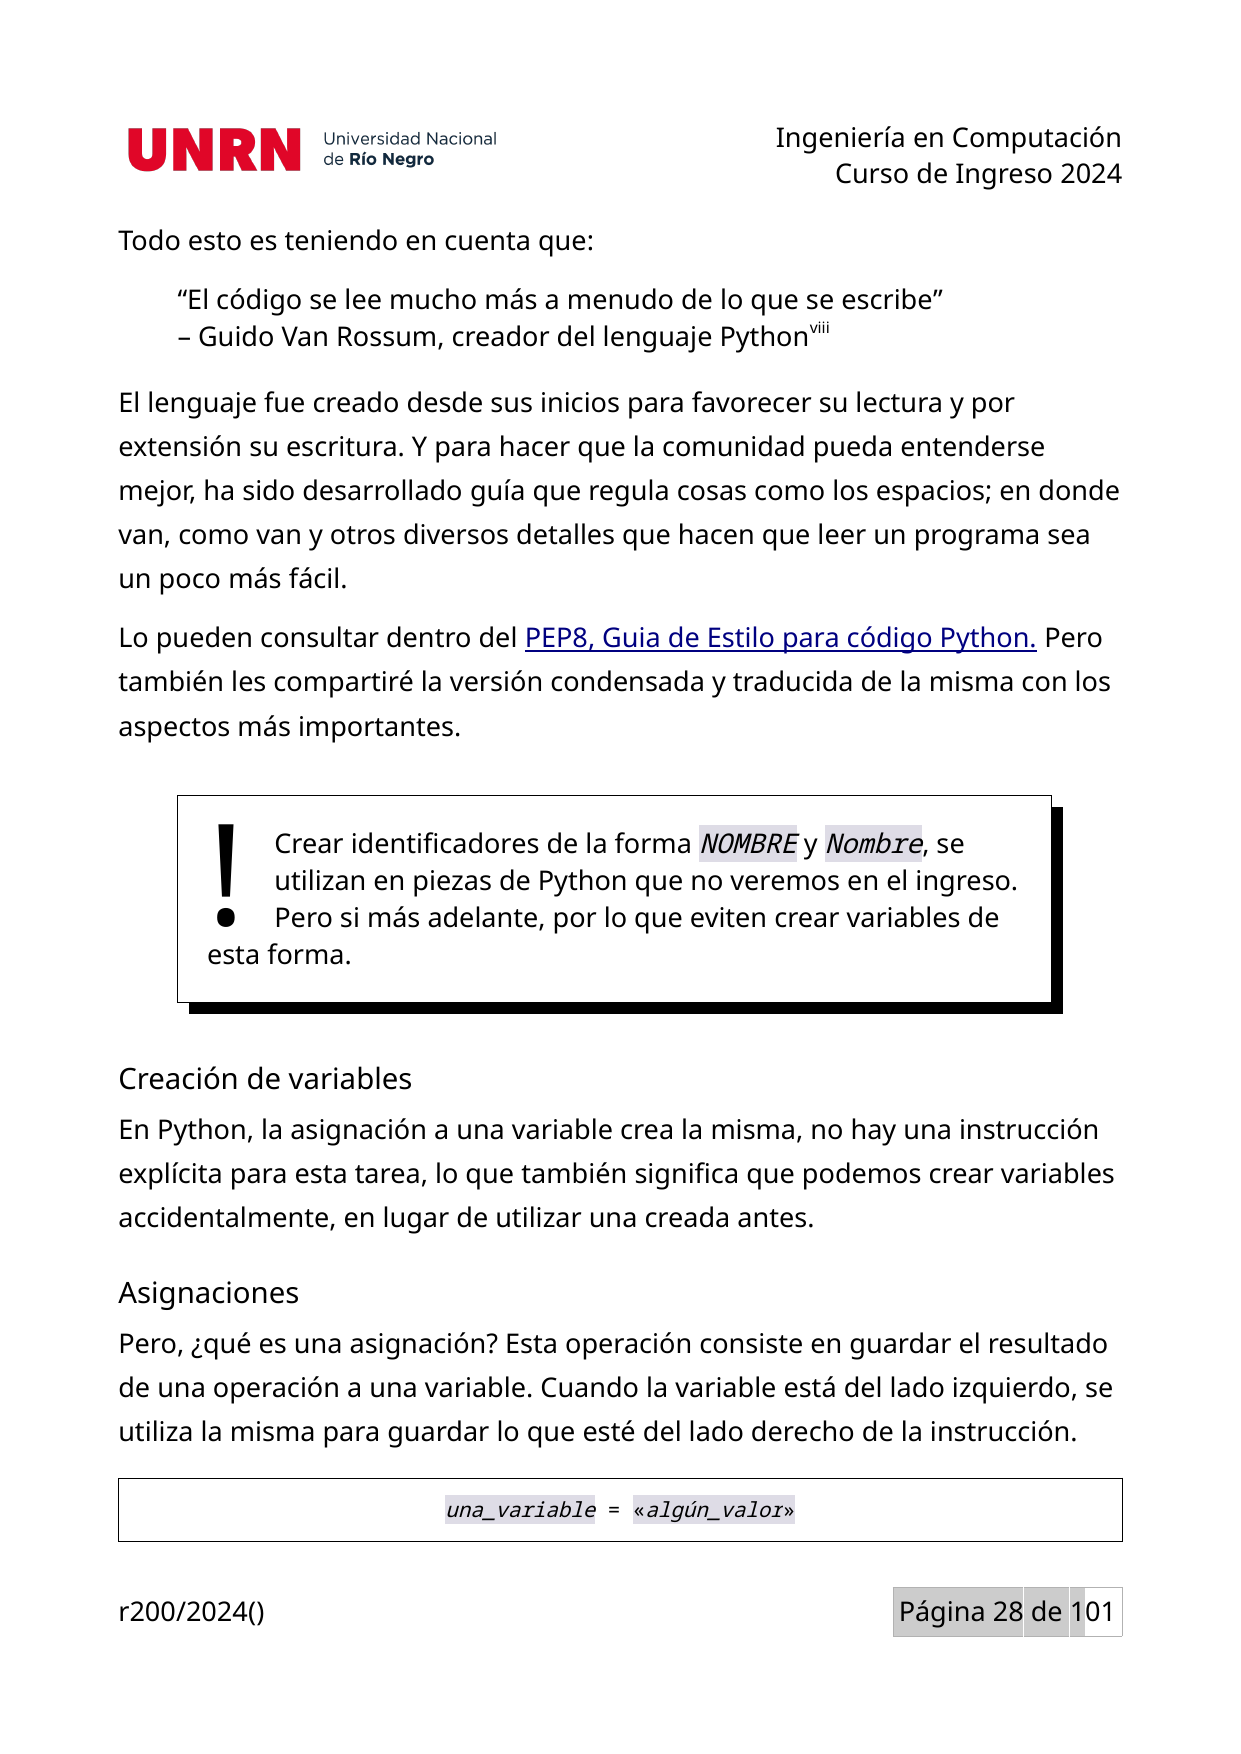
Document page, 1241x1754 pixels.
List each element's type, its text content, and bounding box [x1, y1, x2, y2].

text Todo esto es teniendo en cuenta que: [118, 221, 1122, 258]
text En Python, la asignación a una variable crea la misma, no hay una instrucción explícita para esta tarea, lo que también significa que podemos crear variables accidentalmente, en lugar de utilizar una creada antes. [118, 1110, 1122, 1236]
text !Crear identificadores de la forma NOMBRE y Nombre, se utilizan en piezas de Python que no veremos en el ingreso. Pero si más adelante, por lo que eviten crear variables de esta forma. [178, 796, 1051, 1002]
text una_variable = «algún_valor» [119, 1479, 1122, 1541]
text El lenguaje fue creado desde sus inicios para favorecer su lectura y por extensión su escritura. Y para hacer que la comunidad pueda entenderse mejor, ha sido desarrollado guía que regula cosas como los espacios; en donde van, como van y otros diversos detalles que hacen que leer un programa sea un poco más fácil. [118, 383, 1122, 597]
text Lo pueden consultar dentro del PEP8, Guia de Estilo para código Python. Pero también les compartiré la versión condensada y traducida de la misma con los aspectos más importantes. [118, 619, 1122, 744]
text Pero, ¿qué es una asignación? Esta operación consiste en guardar el resultado de una operación a una variable. Cuando la variable está del lado izquierdo, se utiliza la misma para guardar lo que esté del lado derecho de la instrucción. [118, 1324, 1122, 1450]
picture [118, 118, 505, 180]
text “El código se lee mucho más a menudo de lo que se escribe” [177, 280, 1063, 317]
subtitle Asignaciones [118, 1272, 1122, 1312]
subtitle Creación de variables [118, 1058, 1122, 1098]
text – Guido Van Rossum, creador del lenguaje Python [177, 317, 1063, 354]
